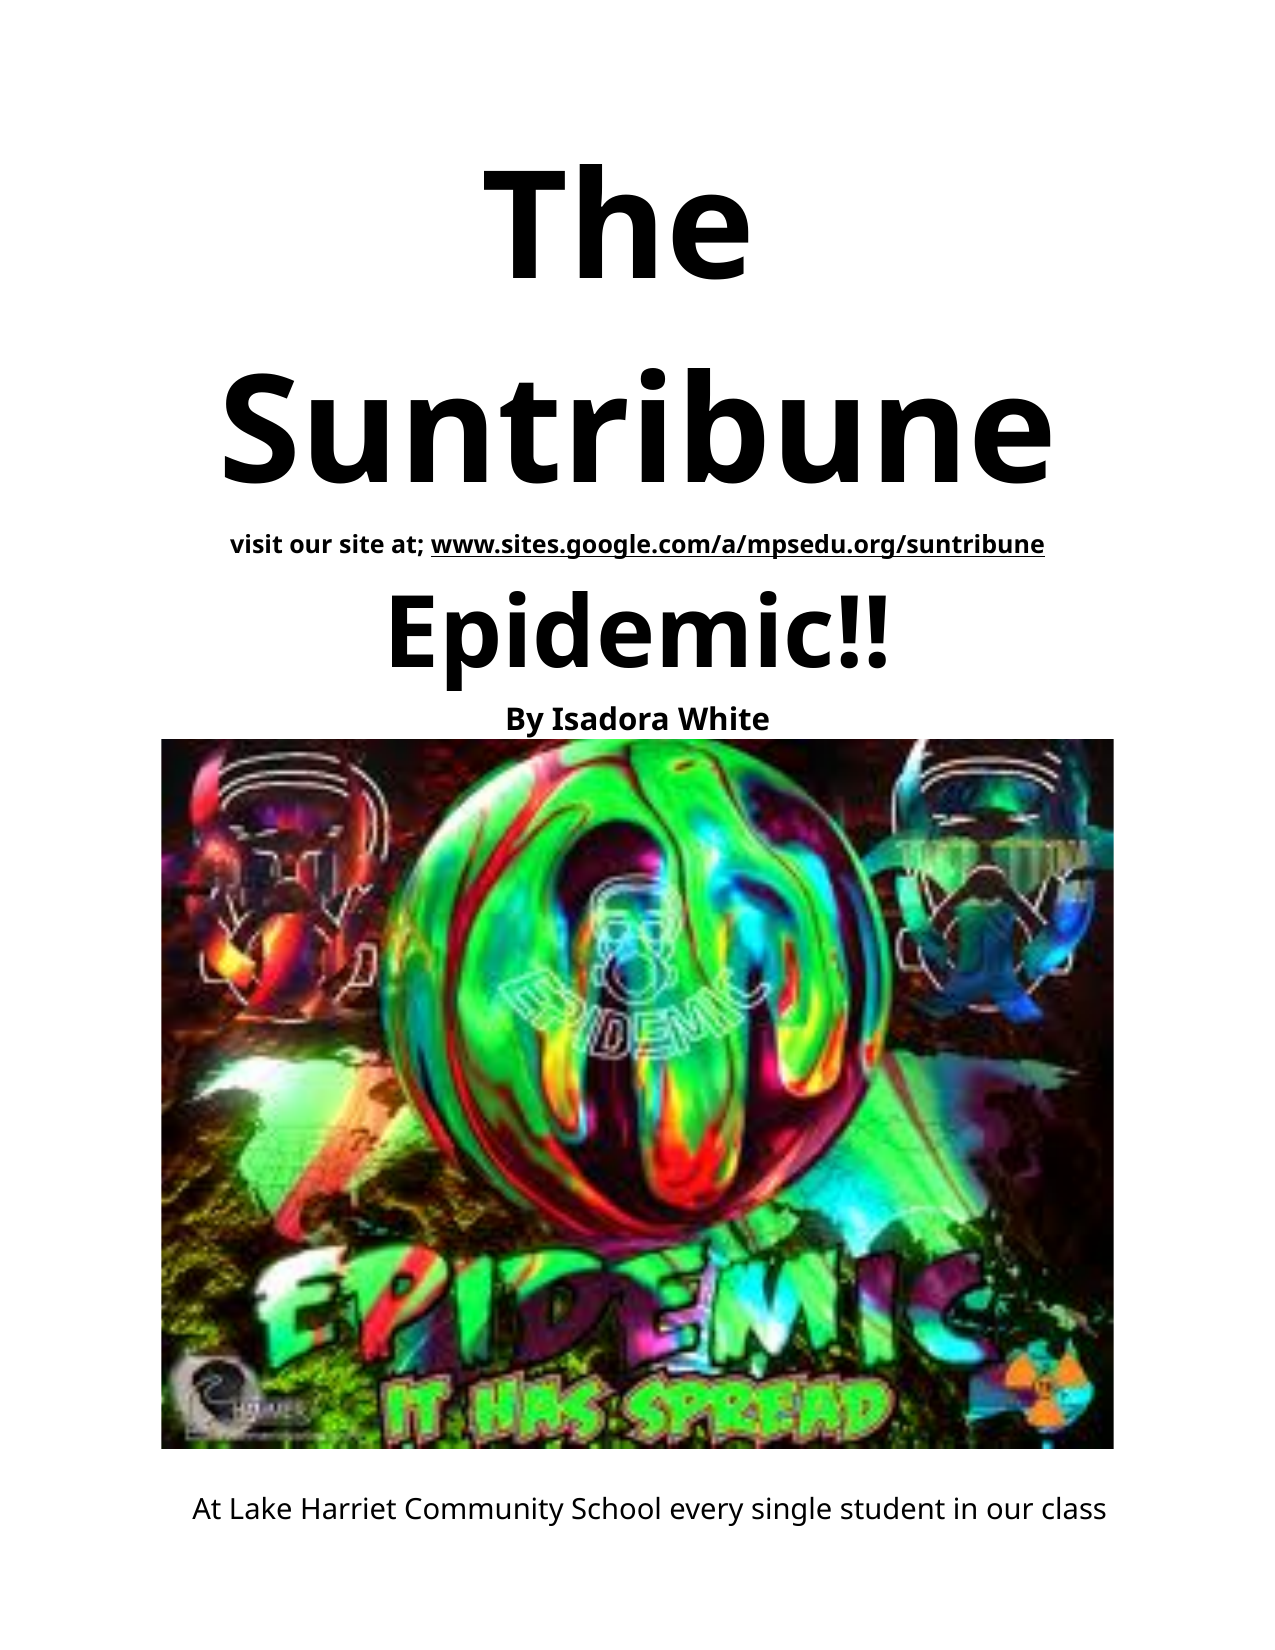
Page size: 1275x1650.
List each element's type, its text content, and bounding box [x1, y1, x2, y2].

text visit our site at; www.sites.google.com/a/mpsedu.org/suntribune [118, 527, 1157, 561]
text By Isadora White [118, 697, 1157, 739]
text At Lake Harriet Community School every single student in our class [118, 739, 1157, 1528]
picture [161, 739, 1114, 1449]
text The [118, 118, 1157, 322]
text Suntribune [118, 322, 1157, 527]
text Epidemic!! [118, 561, 1157, 697]
